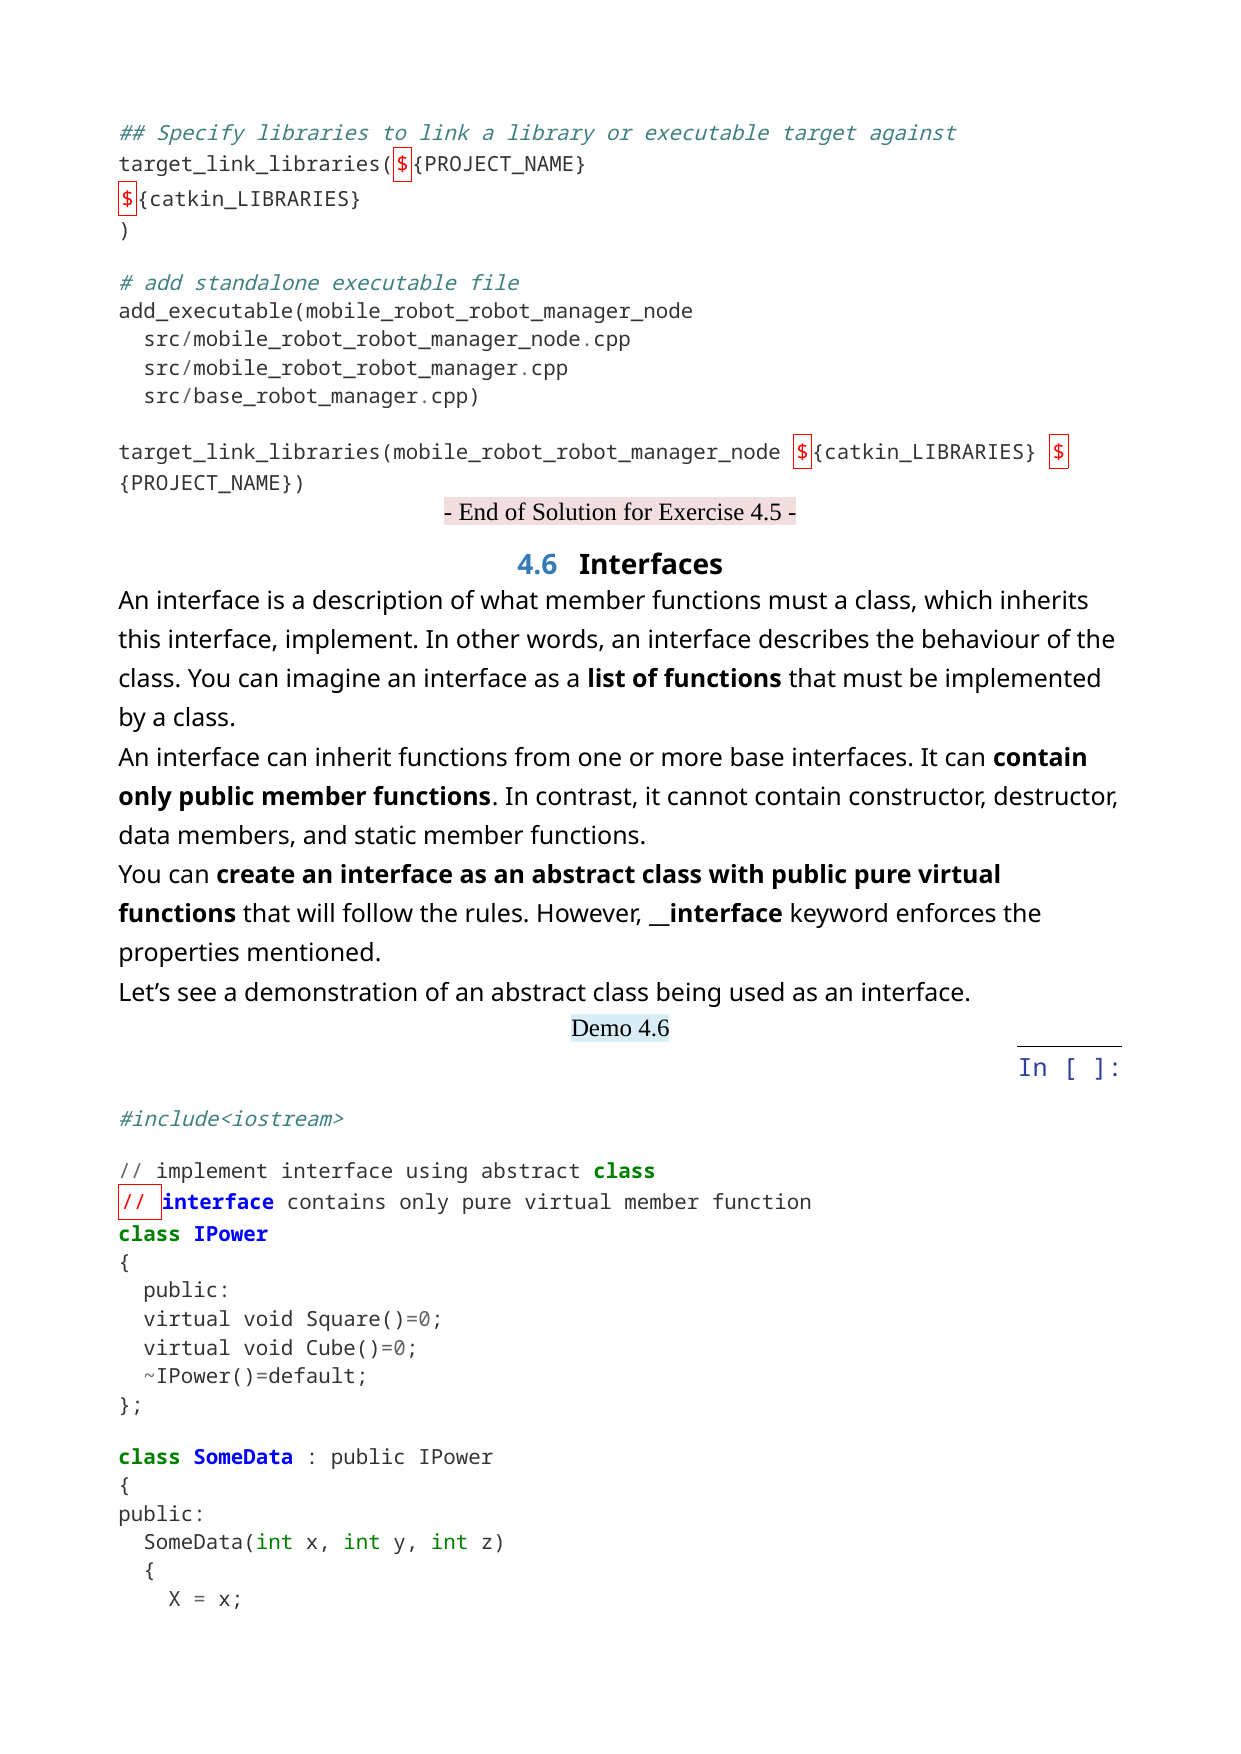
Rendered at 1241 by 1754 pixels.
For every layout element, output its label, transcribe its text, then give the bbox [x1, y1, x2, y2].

text Let’s see a demonstration of an abstract class being used as an interface. [118, 974, 1122, 1008]
text An interface is a description of what member functions must a class, which inherits this interface, implement. In other words, an interface describes the behaviour of the class. You can imagine an interface as a list of functions that must be implemented by a class. [118, 583, 1122, 734]
text public: [118, 1499, 1122, 1527]
text - End of Solution for Exercise 4.5 - [118, 497, 1122, 525]
text {PROJECT_NAME} [412, 147, 1122, 181]
text $ [394, 148, 411, 181]
text In [ ]: [118, 1046, 1122, 1083]
text add_executable(mobile_robot_robot_manager_node [118, 296, 1122, 324]
text target_link_libraries(mobile_robot_robot_manager_node ${catkin_LIBRARIES} ${PROJECT_NAME}) [118, 434, 1122, 497]
text { [118, 1470, 1122, 1499]
text class IPower [118, 1219, 1122, 1247]
text { [118, 1247, 1122, 1276]
text You can create an interface as an abstract class with public pure virtual functions that will follow the rules. However, __interface keyword enforces the properties mentioned. [118, 857, 1122, 969]
text public: [118, 1276, 1122, 1304]
text target_link_libraries( [118, 147, 393, 181]
text // [119, 1185, 161, 1219]
text ~IPower()=default; [118, 1361, 1122, 1390]
subtitle 4.6 Interfaces [118, 544, 1122, 583]
text src/base_robot_manager.cpp) [118, 382, 1122, 410]
text src/mobile_robot_robot_manager.cpp [118, 353, 1122, 382]
text { [118, 1556, 1122, 1584]
text Demo 4.6 [118, 1013, 1122, 1042]
text # add standalone executable file [118, 268, 1122, 296]
text src/mobile_robot_robot_manager_node.cpp [118, 324, 1122, 353]
text $ [119, 182, 136, 215]
text ) [118, 216, 1122, 244]
text class SomeData : public IPower [118, 1442, 1122, 1470]
text {catkin_LIBRARIES} [137, 181, 1122, 216]
text An interface can inherit functions from one or more base interfaces. It can contain only public member functions. In contrast, it cannot contain constructor, destructor, data members, and static member functions. [118, 739, 1122, 852]
text #include<iostream> [118, 1104, 1122, 1132]
text SomeData(int x, int y, int z) [118, 1527, 1122, 1556]
text ## Specify libraries to link a library or executable target against [118, 118, 1122, 147]
text interface contains only pure virtual member function [162, 1184, 1122, 1219]
text X = x; [118, 1584, 1122, 1613]
text // implement interface using abstract class [118, 1156, 1122, 1184]
text }; [118, 1390, 1122, 1418]
text virtual void Square()=0; [118, 1304, 1122, 1333]
text virtual void Cube()=0; [118, 1333, 1122, 1361]
